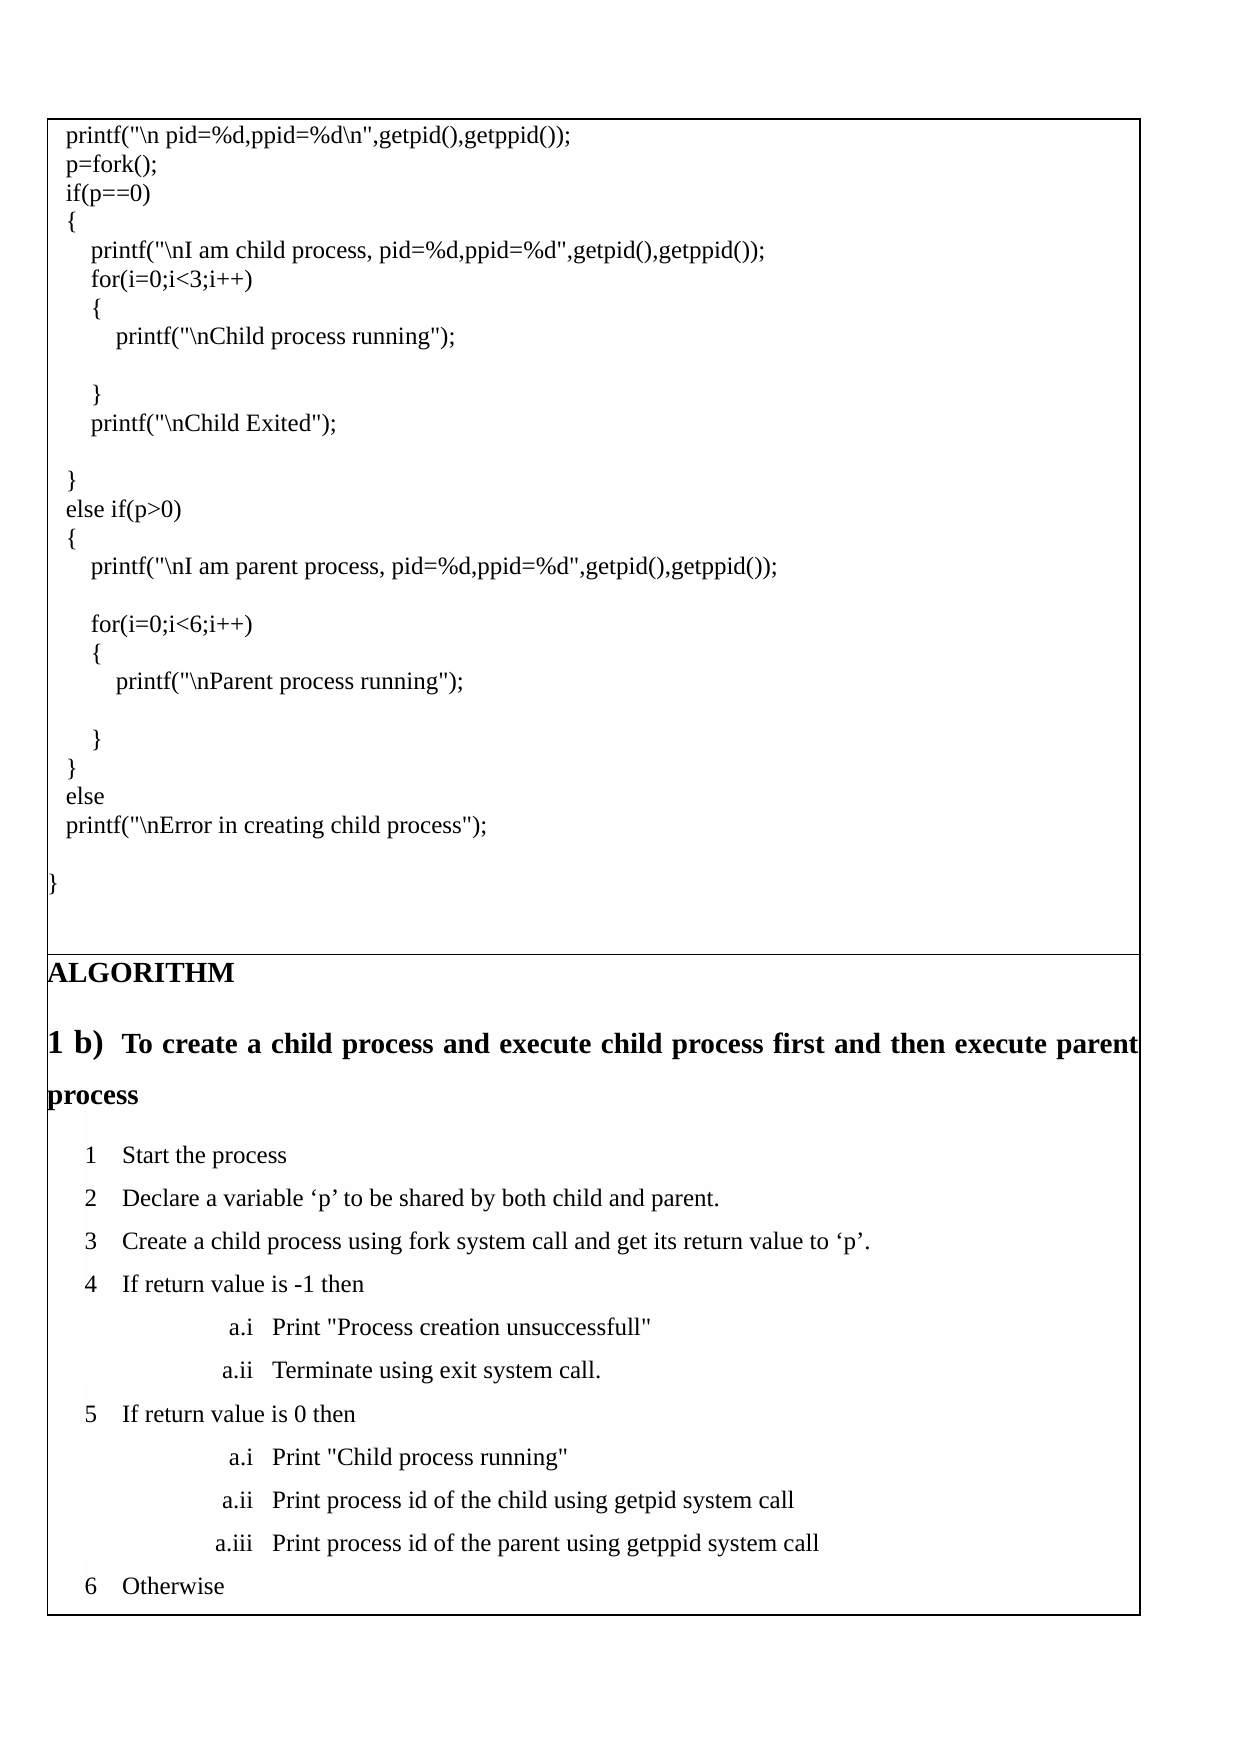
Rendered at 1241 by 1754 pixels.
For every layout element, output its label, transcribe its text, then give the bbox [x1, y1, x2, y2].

table_cell ALGORITHM 1 b) To create a child process and execute child process first and then execute parent process Start the process Declare a variable ‘p’ to be shared by both child and parent. Create a child process using fork system call and get its return value to ‘p’. If return value is -1 then Print "Process creation unsuccessfull" Terminate using exit system call. If return value is 0 then Print "Child process running" Print process id of the child using getpid system call Print process id of the parent using getppid system call Otherwise Print "Parent process running" Print process id of the parent using getpid system call Print process id of the shell using getppid system call. Stop the process [48, 1111, 1139, 1614]
table_cell ALGORITHM 1 b) To create a child process and execute child process first and then execute parent process Start the process Declare a variable ‘p’ to be shared by both child and parent. Create a child process using fork system call and get its return value to ‘p’. If return value is -1 then Print "Process creation unsuccessfull" Terminate using exit system call. If return value is 0 then Print "Child process running" Print process id of the child using getpid system call Print process id of the parent using getppid system call Otherwise Print "Parent process running" Print process id of the parent using getpid system call Print process id of the shell using getppid system call. Stop the process [48, 955, 1139, 1022]
table_cell printf("\n pid=%d,ppid=%d\n",getpid(),getppid()); p=fork(); if(p==0) { printf("\nI am child process, pid=%d,ppid=%d",getpid(),getppid()); for(i=0;i<3;i++) { printf("\nChild process running"); } printf("\nChild Exited"); } else if(p>0) { printf("\nI am parent process, pid=%d,ppid=%d",getpid(),getppid()); for(i=0;i<6;i++) { printf("\nParent process running"); } } else printf("\nError in creating child process"); } [48, 120, 1139, 954]
